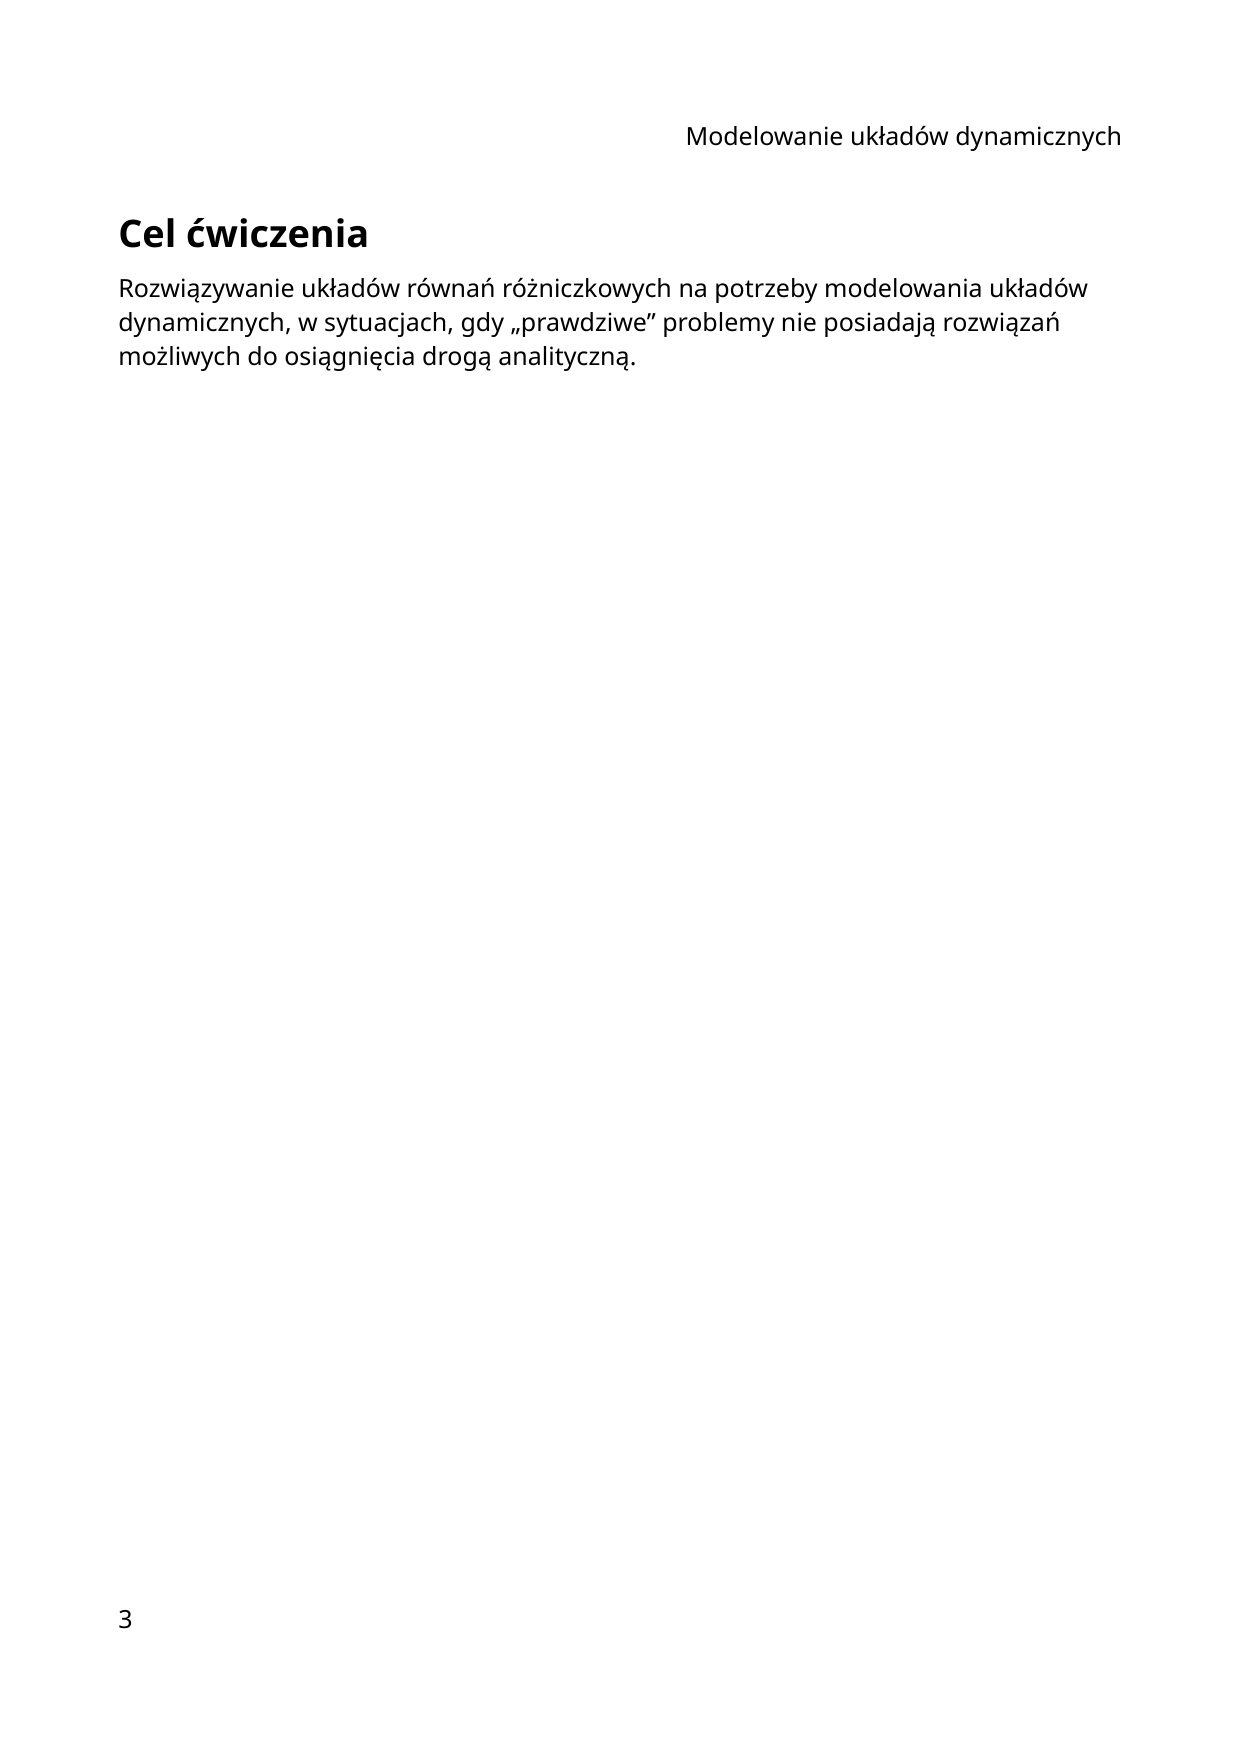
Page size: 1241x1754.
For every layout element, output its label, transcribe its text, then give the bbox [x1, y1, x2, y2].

subtitle Cel ćwiczenia [118, 207, 1122, 258]
text dynamicznych, w sytuacjach, gdy „prawdziwe” problemy nie posiadają rozwiązań [118, 305, 1122, 339]
text możliwych do osiągnięcia drogą analityczną. [118, 339, 1122, 373]
text Rozwiązywanie układów równań różniczkowych na potrzeby modelowania układów [118, 271, 1122, 305]
